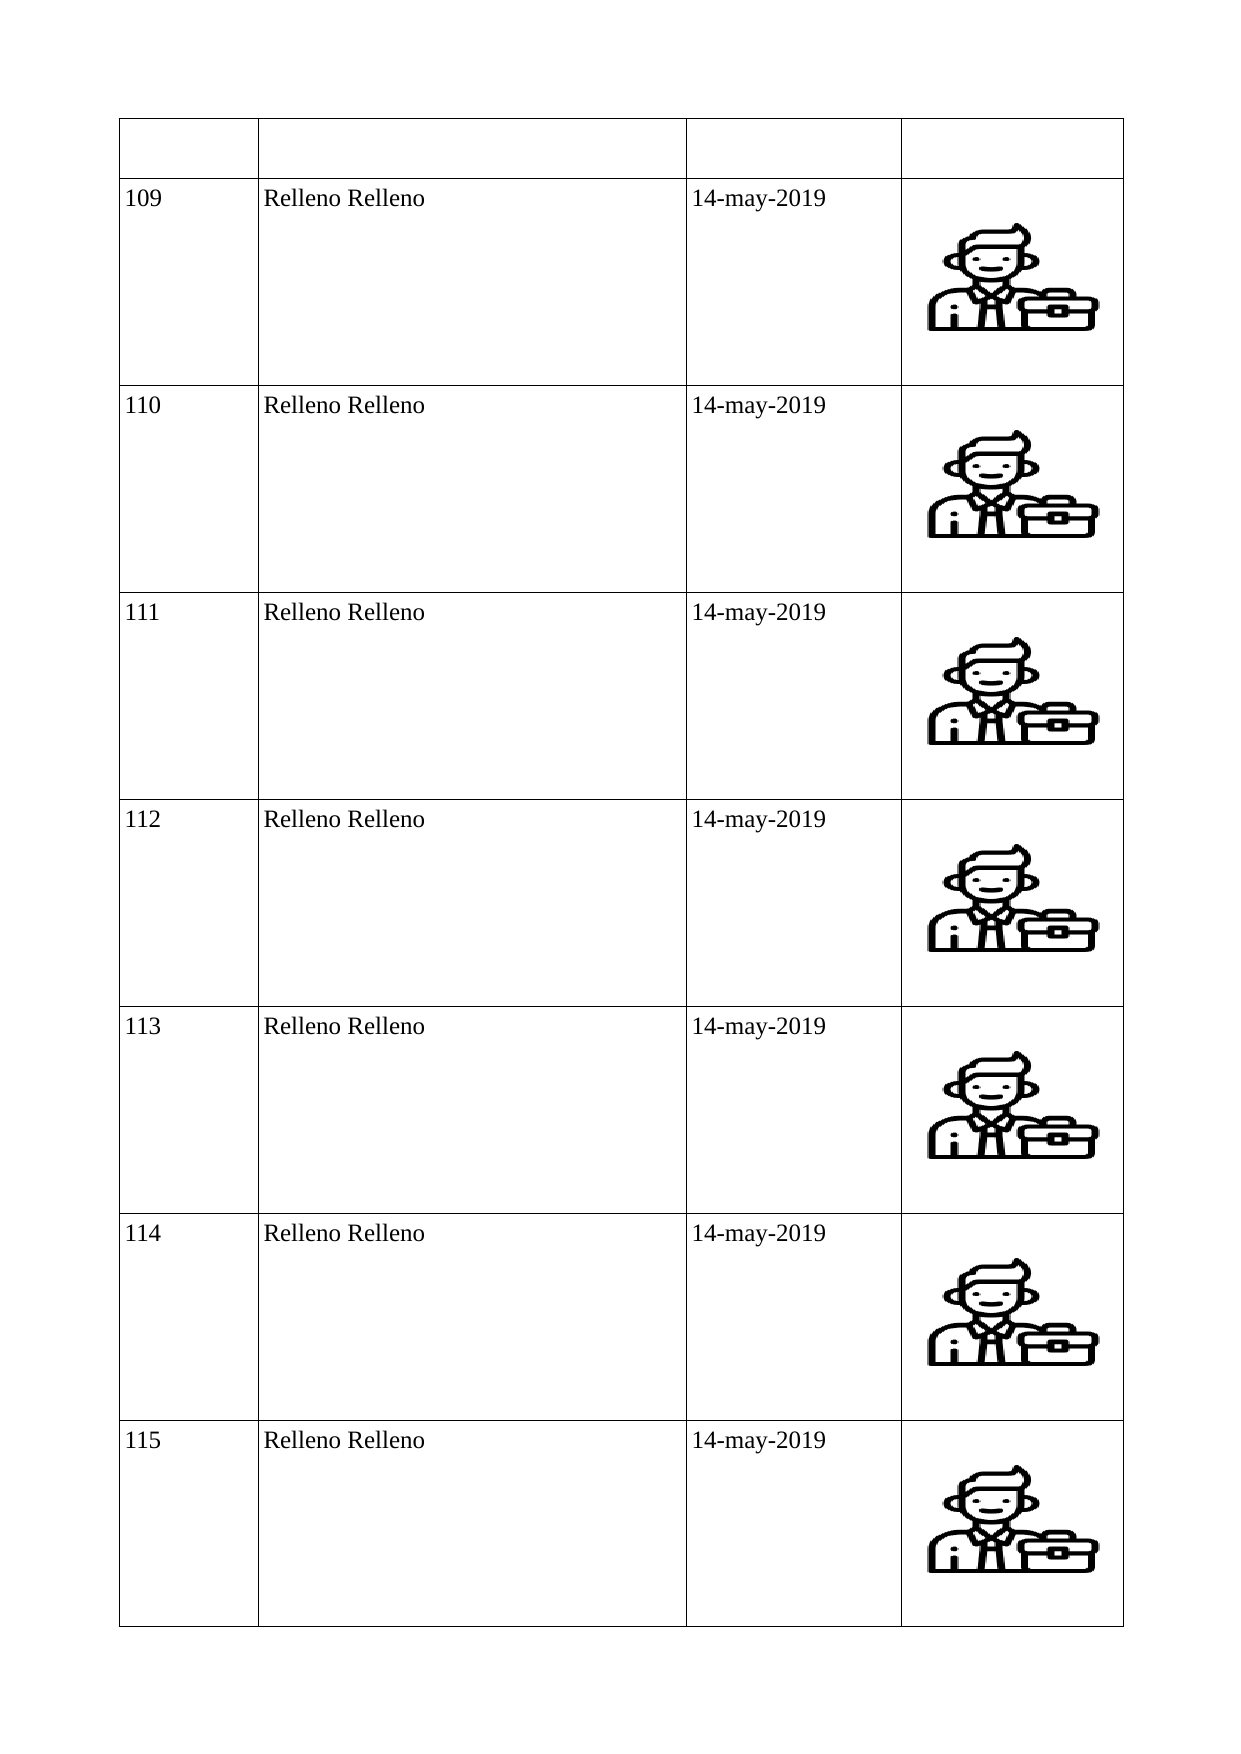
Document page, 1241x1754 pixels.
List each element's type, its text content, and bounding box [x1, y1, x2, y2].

table_cell [14, 178, 119, 384]
table_cell a [902, 1007, 1123, 1212]
table_cell [14, 1006, 119, 1212]
table_cell 14-may-2019 [687, 1421, 901, 1626]
table_cell 114 [120, 1214, 258, 1419]
table_cell [14, 118, 119, 178]
table_cell 14-may-2019 [687, 593, 901, 798]
table_cell [902, 593, 1123, 637]
table_cell Relleno Relleno [259, 179, 686, 384]
table_cell a [902, 119, 1123, 178]
table_cell 109 [120, 179, 258, 384]
table_cell [687, 119, 901, 178]
table_cell 14-may-2019 [687, 386, 901, 592]
table_cell a [902, 1214, 1123, 1419]
table_cell 112 [120, 800, 258, 1006]
table_cell 113 [120, 1007, 258, 1212]
picture [919, 1258, 1109, 1366]
picture [919, 430, 1109, 538]
table_cell 14-may-2019 [687, 800, 901, 1006]
table_cell Relleno Relleno [259, 386, 686, 592]
table_cell Relleno Relleno [259, 1421, 686, 1626]
table_cell [14, 799, 119, 1006]
table_cell [259, 119, 686, 178]
table_cell Relleno Relleno [259, 1214, 686, 1419]
table_cell a [902, 638, 1123, 798]
table_cell [120, 119, 258, 178]
table_cell 14-may-2019 [687, 1007, 901, 1212]
table_cell Relleno Relleno [259, 1007, 686, 1212]
picture [919, 223, 1109, 331]
table_cell [14, 1213, 119, 1419]
picture [919, 637, 1109, 745]
table_cell a [902, 1421, 1123, 1626]
table_cell 111 [120, 593, 258, 798]
table_cell 115 [120, 1421, 258, 1626]
table_cell 14-may-2019 [687, 179, 901, 384]
table_cell [14, 1420, 119, 1626]
table_cell a [902, 800, 1123, 1006]
picture [919, 1465, 1109, 1573]
table_cell [14, 592, 119, 798]
table_cell a [902, 386, 1123, 592]
table_cell 110 [120, 386, 258, 592]
table_cell 14-may-2019 [687, 1214, 901, 1419]
picture [919, 844, 1109, 952]
table_cell [14, 385, 119, 592]
table_cell [902, 179, 1123, 223]
picture [919, 1051, 1109, 1159]
table_cell a [902, 224, 1123, 384]
table_cell Relleno Relleno [259, 593, 686, 798]
table_cell Relleno Relleno [259, 800, 686, 1006]
